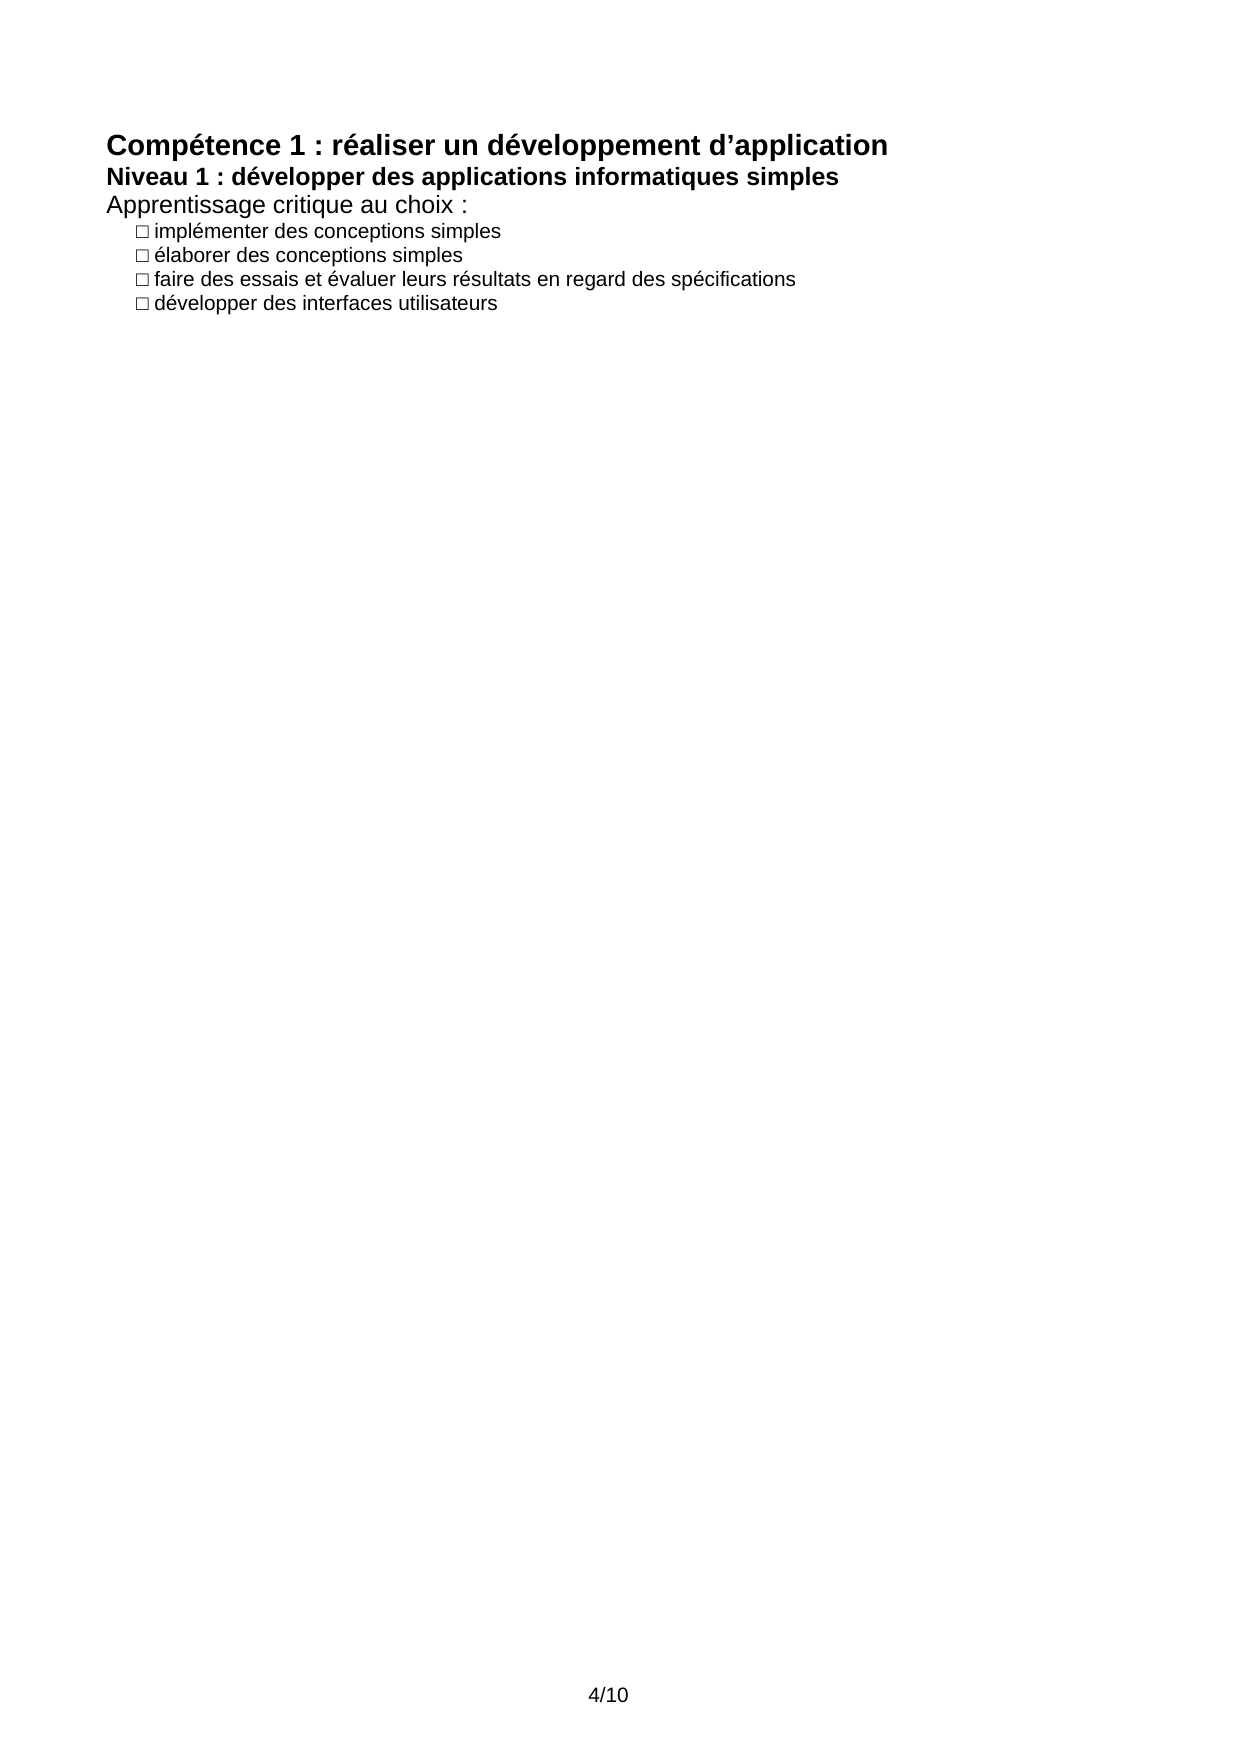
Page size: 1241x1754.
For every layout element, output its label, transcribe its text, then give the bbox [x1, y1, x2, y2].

text Niveau 1 : développer des applications informatiques simples [106, 162, 1134, 190]
text □ implémenter des conceptions simples [136, 219, 1134, 243]
text □ développer des interfaces utilisateurs [136, 291, 1134, 315]
text Compétence 1 : réaliser un développement d’application [106, 128, 1134, 162]
text □ faire des essais et évaluer leurs résultats en regard des spécifications [136, 267, 1134, 291]
text Apprentissage critique au choix : [106, 190, 1134, 219]
text □ élaborer des conceptions simples [136, 243, 1134, 267]
